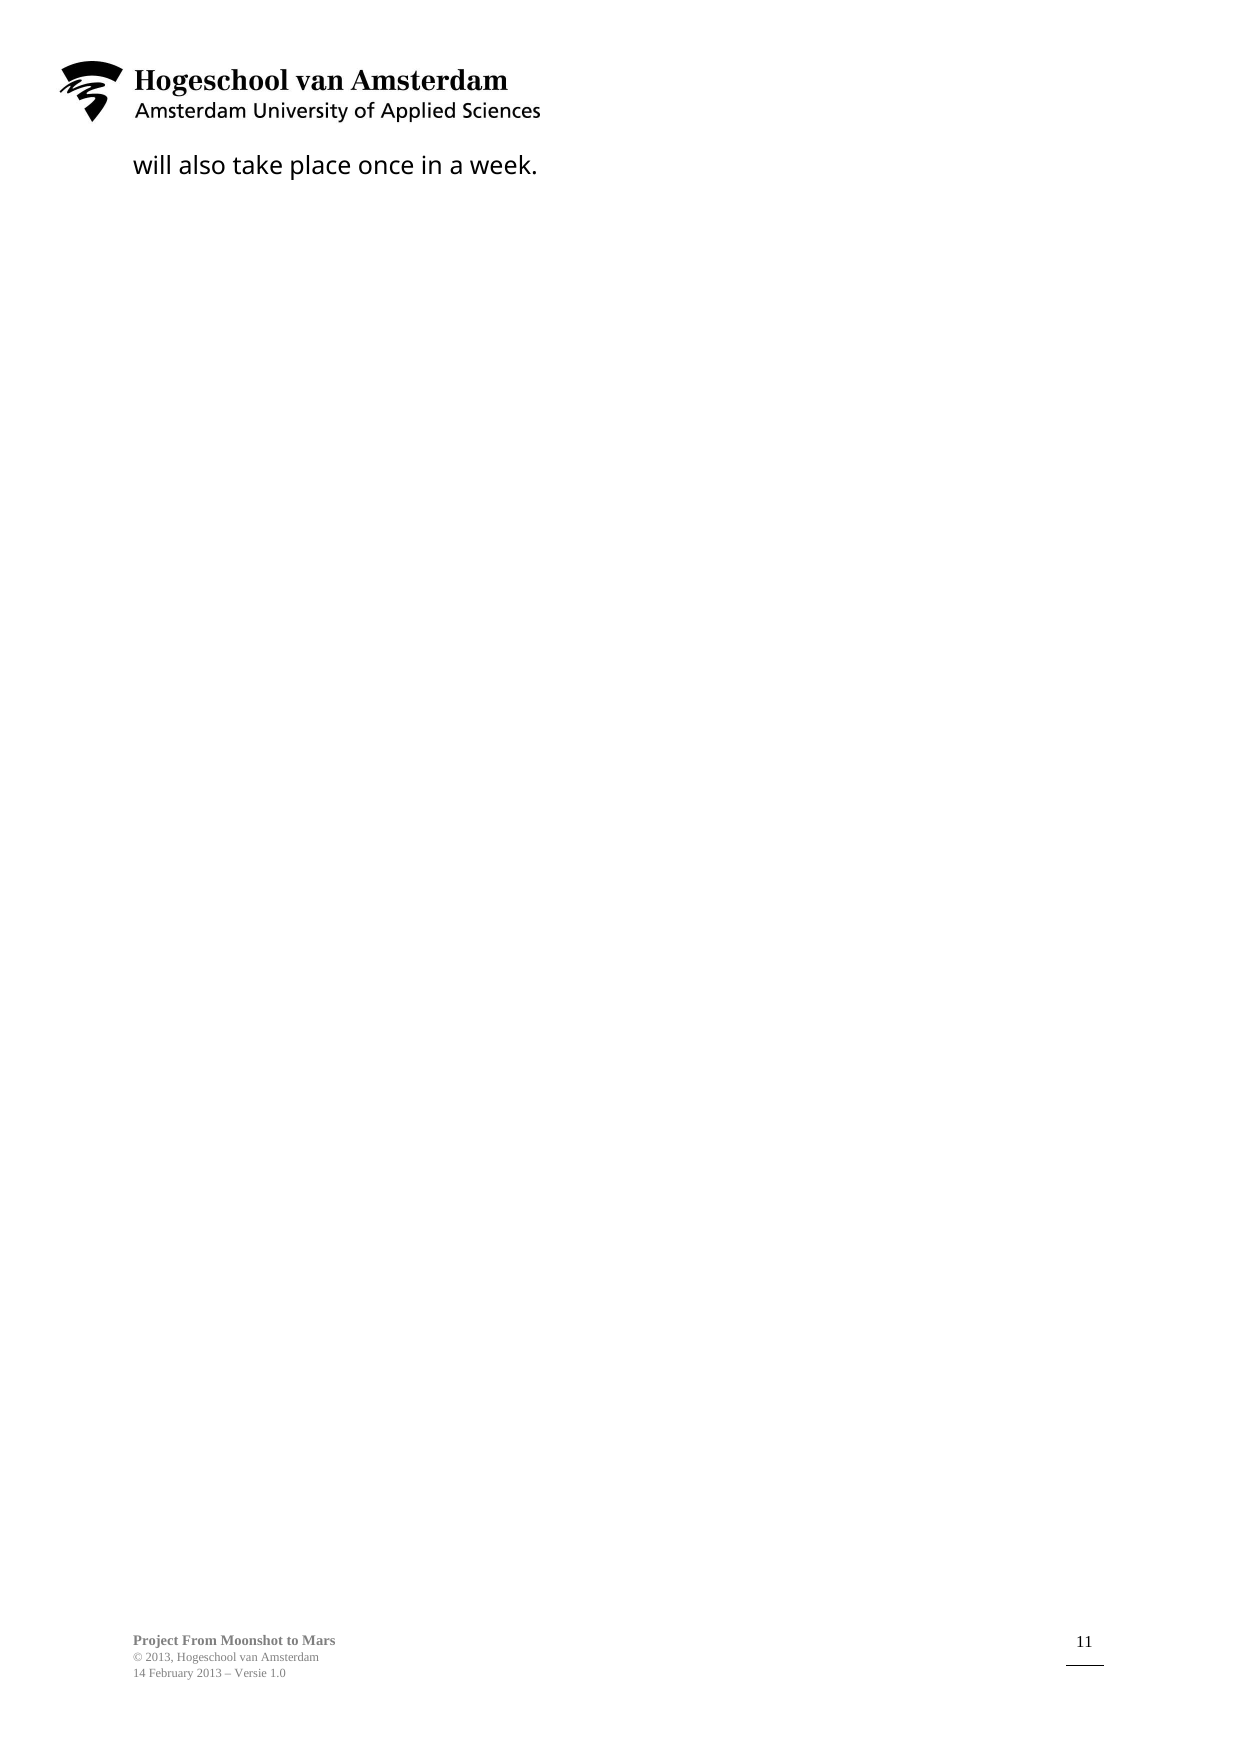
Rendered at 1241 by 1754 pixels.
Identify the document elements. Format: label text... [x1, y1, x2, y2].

picture [0, 0, 622, 123]
text will also take place once in a week. [133, 148, 1092, 182]
